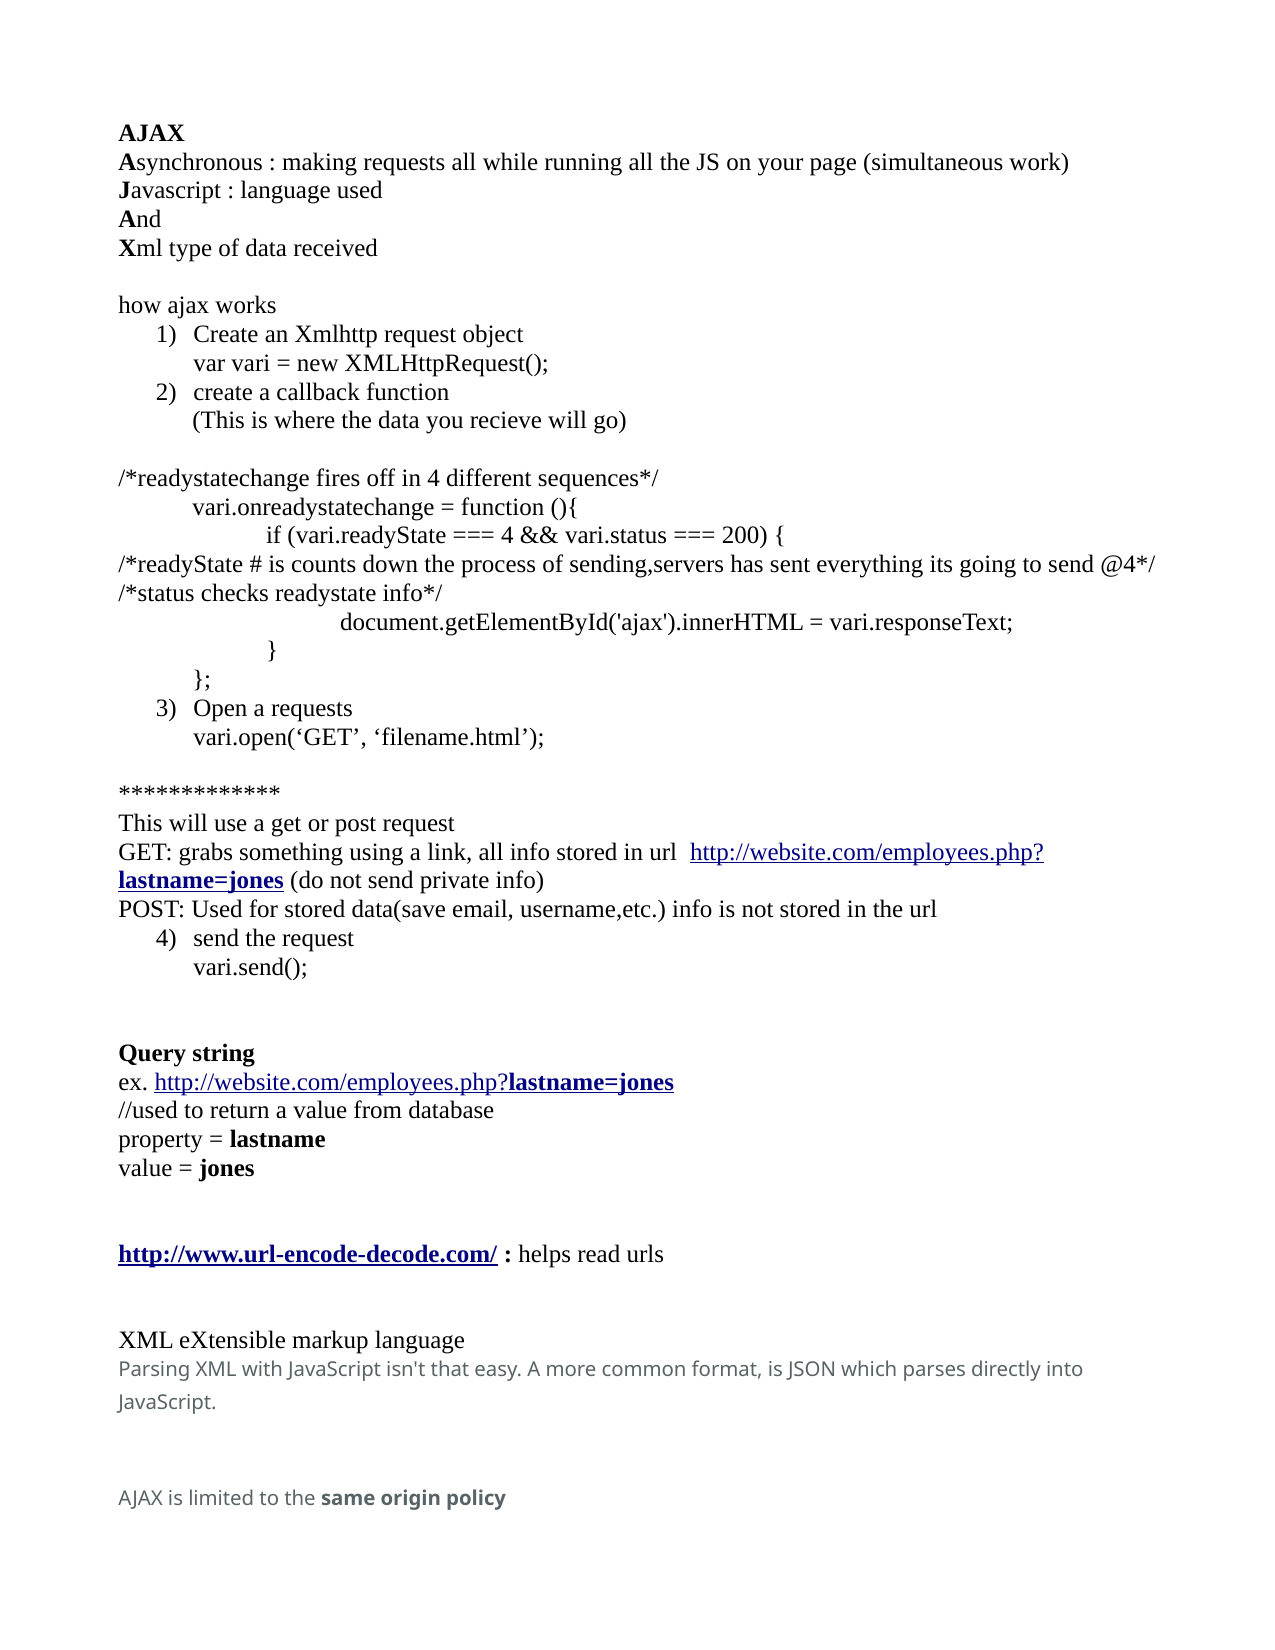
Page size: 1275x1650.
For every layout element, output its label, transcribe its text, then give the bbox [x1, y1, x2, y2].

text GET: grabs something using a link, all info stored in url http://website.com/employees.php?lastname=jones (do not send private info) [118, 837, 1157, 894]
text property = lastname [118, 1124, 1157, 1153]
list Create an Xmlhttp request object [156, 319, 1157, 348]
text Query string [118, 1038, 1157, 1067]
list var vari = new XMLHttpRequest(); [156, 348, 1157, 377]
text ex. http://website.com/employees.php?lastname=jones [118, 1067, 1157, 1096]
text /*readyState # is counts down the process of sending,servers has sent everything its going to send @4*/ [118, 549, 1157, 578]
text } [118, 636, 1157, 664]
text //used to return a value from database [118, 1096, 1157, 1124]
list send the request [156, 923, 1157, 952]
text Asynchronous : making requests all while running all the JS on your page (simultaneous work) [118, 147, 1157, 176]
text AJAX is limited to the same origin policy [118, 1483, 1157, 1511]
text Parsing XML with JavaScript isn't that easy. A more common format, is JSON which parses directly into JavaScript. [118, 1354, 1157, 1415]
list vari.open(‘GET’, ‘filename.html’); [156, 722, 1157, 751]
text And [118, 204, 1157, 233]
text Xml type of data received [118, 233, 1157, 262]
text vari.onreadystatechange = function (){ [118, 492, 1157, 521]
text POST: Used for stored data(save email, username,etc.) info is not stored in the url [118, 894, 1157, 923]
text value = jones [118, 1153, 1157, 1182]
text /*readystatechange fires off in 4 different sequences*/ [118, 463, 1157, 492]
text how ajax works [118, 291, 1157, 319]
text XML eXtensible markup language [118, 1326, 1157, 1354]
text document.getElementById('ajax').innerHTML = vari.responseText; [118, 607, 1157, 636]
text Javascript : language used [118, 176, 1157, 204]
text AJAX [118, 118, 1157, 147]
text ************* [118, 779, 1157, 808]
text /*status checks readystate info*/ [118, 578, 1157, 607]
list create a callback function [156, 377, 1157, 406]
text This will use a get or post request [118, 808, 1157, 837]
list vari.send(); [156, 952, 1157, 981]
text }; [118, 664, 1157, 693]
text if (vari.readyState === 4 && vari.status === 200) { [118, 521, 1157, 549]
text (This is where the data you recieve will go) [118, 406, 1157, 434]
list Open a requests [156, 693, 1157, 722]
text http://www.url-encode-decode.com/ : helps read urls [118, 1239, 1157, 1268]
